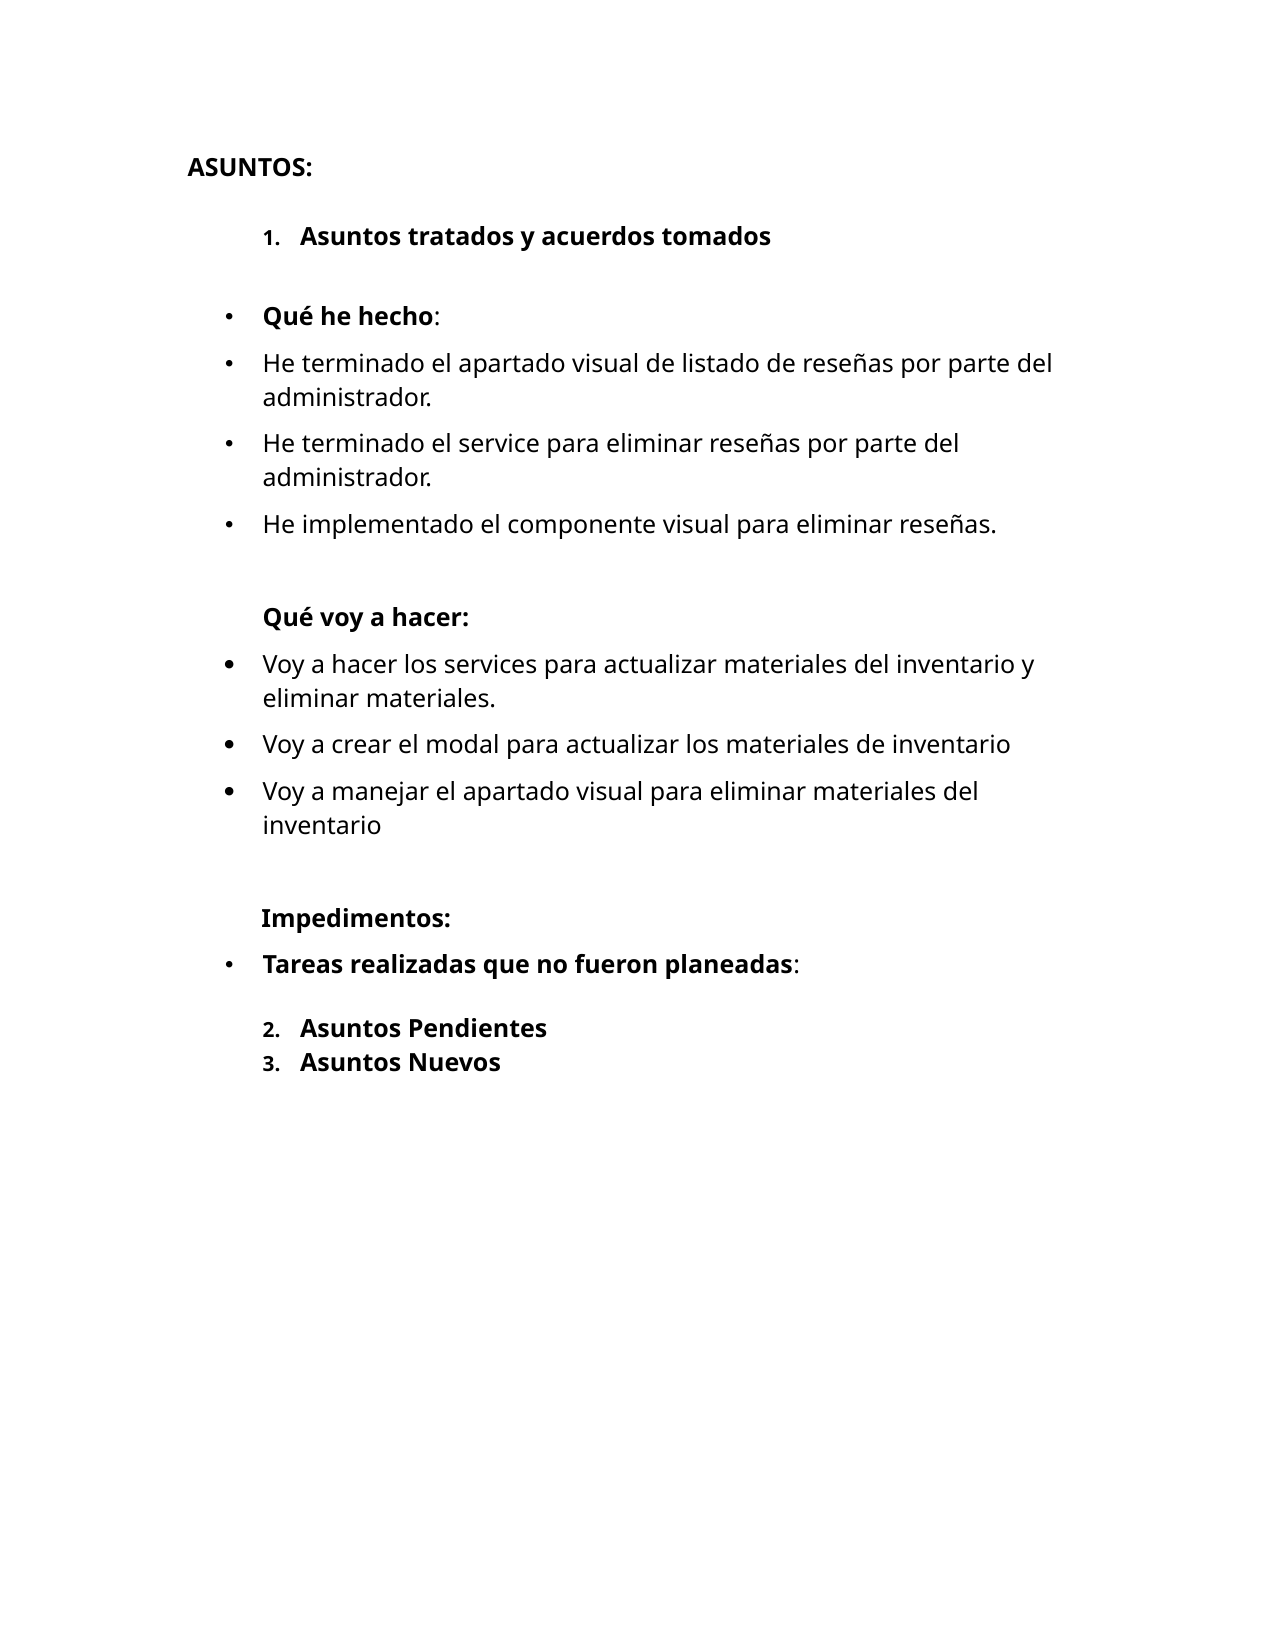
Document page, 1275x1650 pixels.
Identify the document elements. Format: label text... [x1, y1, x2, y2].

list Asuntos Nuevos [262, 1044, 1087, 1078]
text Impedimentos: [261, 901, 1087, 935]
list Asuntos Pendientes [262, 1010, 1087, 1044]
list Asuntos tratados y acuerdos tomados [262, 218, 1087, 252]
text Qué voy a hacer: [262, 600, 1087, 634]
list Voy a hacer los services para actualizar materiales del inventario y eliminar materiales. [225, 646, 1087, 714]
list He terminado el service para eliminar reseñas por parte del administrador. [225, 426, 1087, 494]
list He terminado el apartado visual de listado de reseñas por parte del administrador. [225, 345, 1087, 413]
list He implementado el componente visual para eliminar reseñas. [225, 507, 1087, 541]
list Voy a crear el modal para actualizar los materiales de inventario [225, 727, 1087, 761]
text ASUNTOS: [187, 150, 1087, 184]
list Voy a manejar el apartado visual para eliminar materiales del inventario [225, 773, 1087, 842]
list Tareas realizadas que no fueron planeadas: [225, 947, 1087, 981]
list Qué he hecho: [225, 299, 1087, 333]
